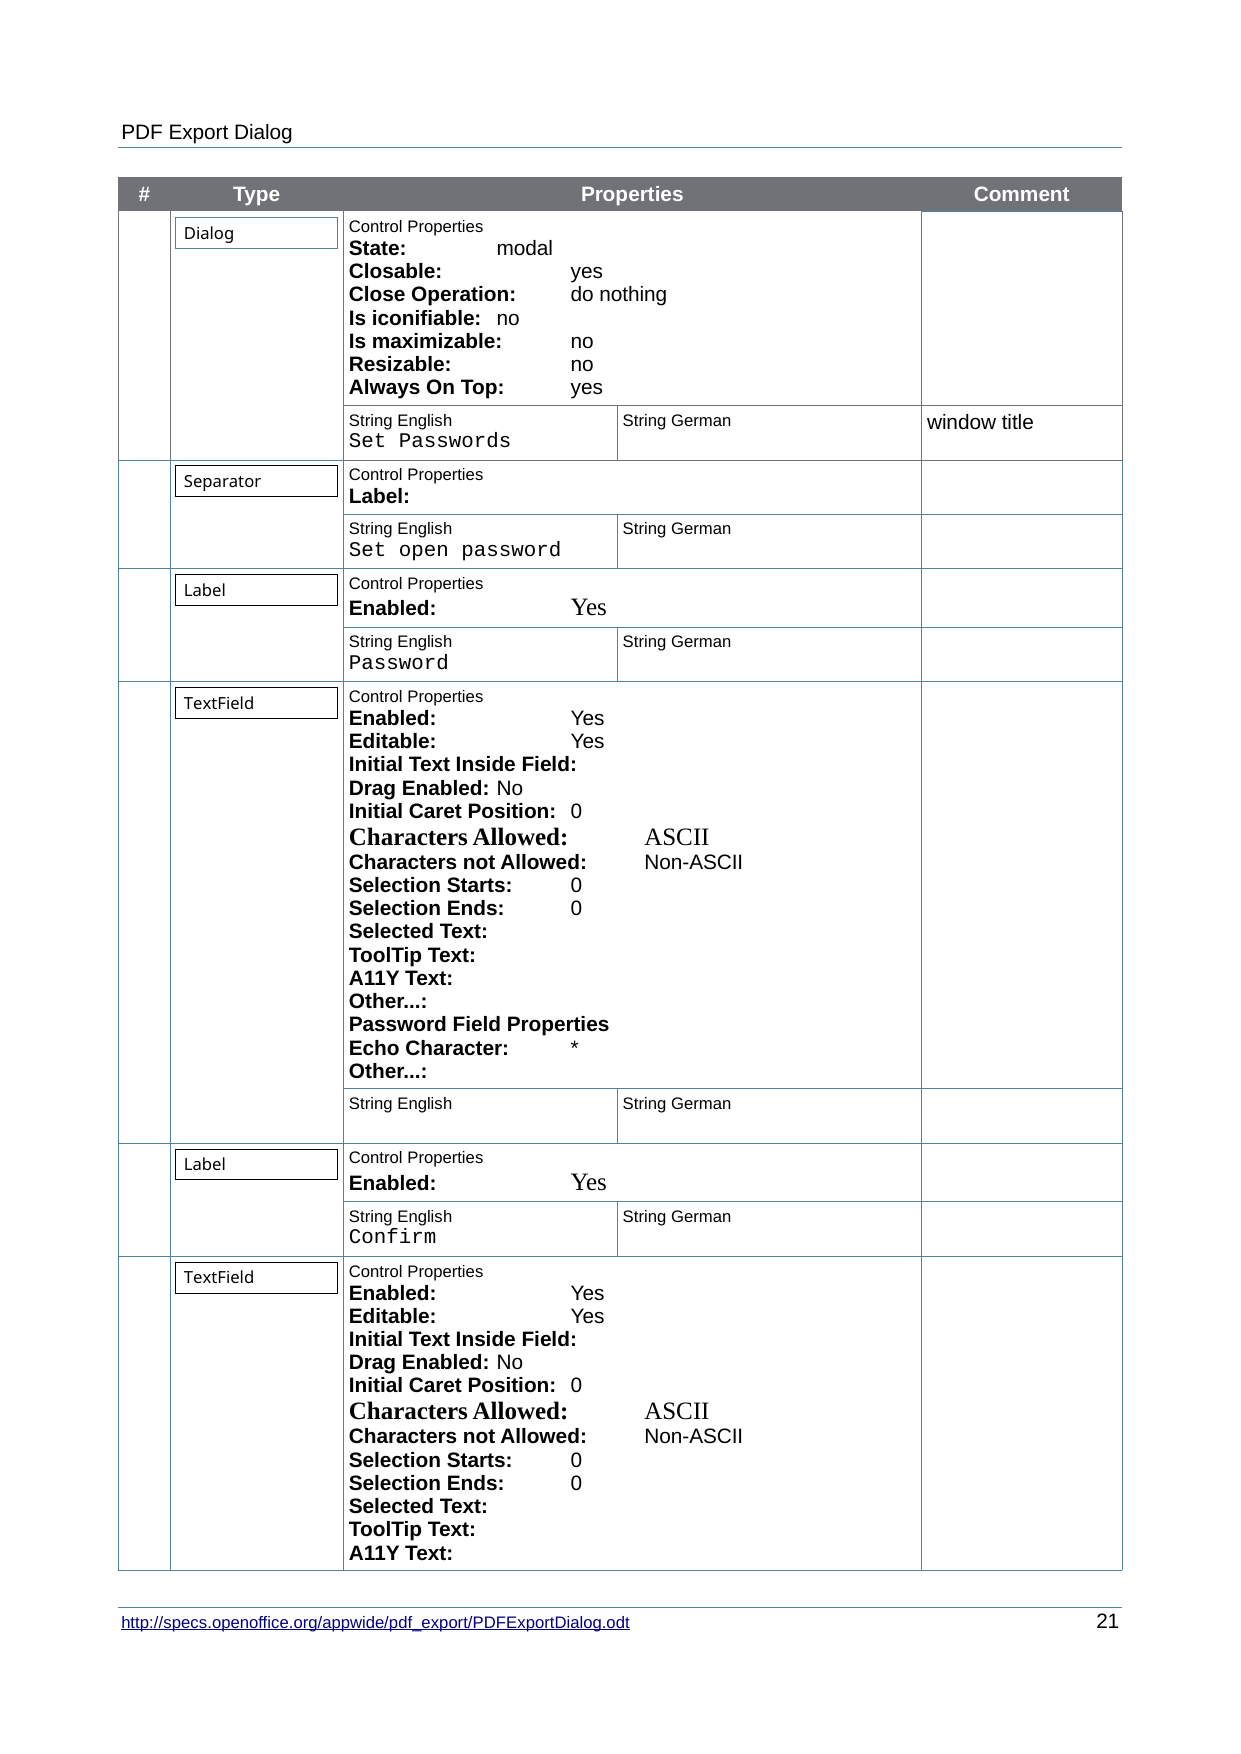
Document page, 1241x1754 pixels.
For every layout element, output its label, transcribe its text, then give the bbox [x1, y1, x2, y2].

table_cell <#> [119, 461, 170, 568]
table_cell String English [344, 1089, 617, 1143]
table_header Control Properties Enabled: Yes Editable: Yes Initial Text Inside Field: Drag Enabled: No Initial Caret Position: 0 Characters Allowed: ASCII Characters not Allowed: Non-ASCII Selection Starts: 0 Selection Ends: 0 Selected Text: ToolTip Text: A11Y Text: [344, 1257, 921, 1570]
table_cell [171, 1257, 343, 1570]
table_header [922, 1257, 1122, 1570]
table_header Control Properties Enabled: Yes [344, 569, 921, 627]
table_cell <#> [119, 1144, 170, 1256]
table_cell [171, 682, 343, 1143]
table_cell String English Password [344, 628, 617, 681]
table_header Comment [921, 177, 1122, 211]
table_cell [922, 1089, 1122, 1143]
table_cell [922, 515, 1122, 568]
table_cell String English Set Passwords [344, 406, 617, 459]
table_cell String German [618, 1202, 921, 1256]
table_cell [171, 461, 343, 568]
table_header Control Properties State: modal Closable: yes Close Operation: do nothing Is iconifiable: no Is maximizable: no Resizable: no Always On Top: yes [344, 211, 921, 405]
table_cell <#> [119, 682, 170, 1143]
table_cell [171, 211, 343, 459]
table_cell String English Confirm [344, 1202, 617, 1256]
table_cell <#> [119, 569, 170, 681]
table_cell String German [618, 1089, 921, 1143]
table_cell <#> [119, 211, 170, 459]
table_header [922, 682, 1122, 1088]
table_cell <#> [119, 1257, 170, 1570]
table_cell String German [618, 406, 921, 459]
table_header Control Properties Enabled: Yes [344, 1144, 921, 1201]
table_header [922, 461, 1122, 514]
table_cell String German [618, 515, 921, 568]
table_cell [171, 569, 343, 681]
table_cell [922, 1202, 1122, 1256]
table_header Properties [343, 177, 921, 211]
table_header [922, 1144, 1122, 1201]
table_header Control Properties Label: [344, 461, 921, 514]
table_header [922, 569, 1122, 627]
table_cell String German [618, 628, 921, 681]
table_header Control Properties Enabled: Yes Editable: Yes Initial Text Inside Field: Drag Enabled: No Initial Caret Position: 0 Characters Allowed: ASCII Characters not Allowed: Non-ASCII Selection Starts: 0 Selection Ends: 0 Selected Text: ToolTip Text: A11Y Text: Other...: Password Field Properties Echo Character: * Other...: [344, 682, 921, 1088]
table_header # [118, 177, 170, 211]
table_header Type [170, 177, 343, 211]
table_cell [171, 1144, 343, 1256]
table_cell String English Set open password [344, 515, 617, 568]
table_cell [922, 628, 1122, 681]
table_cell window title [922, 406, 1122, 459]
table_header [922, 212, 1122, 405]
